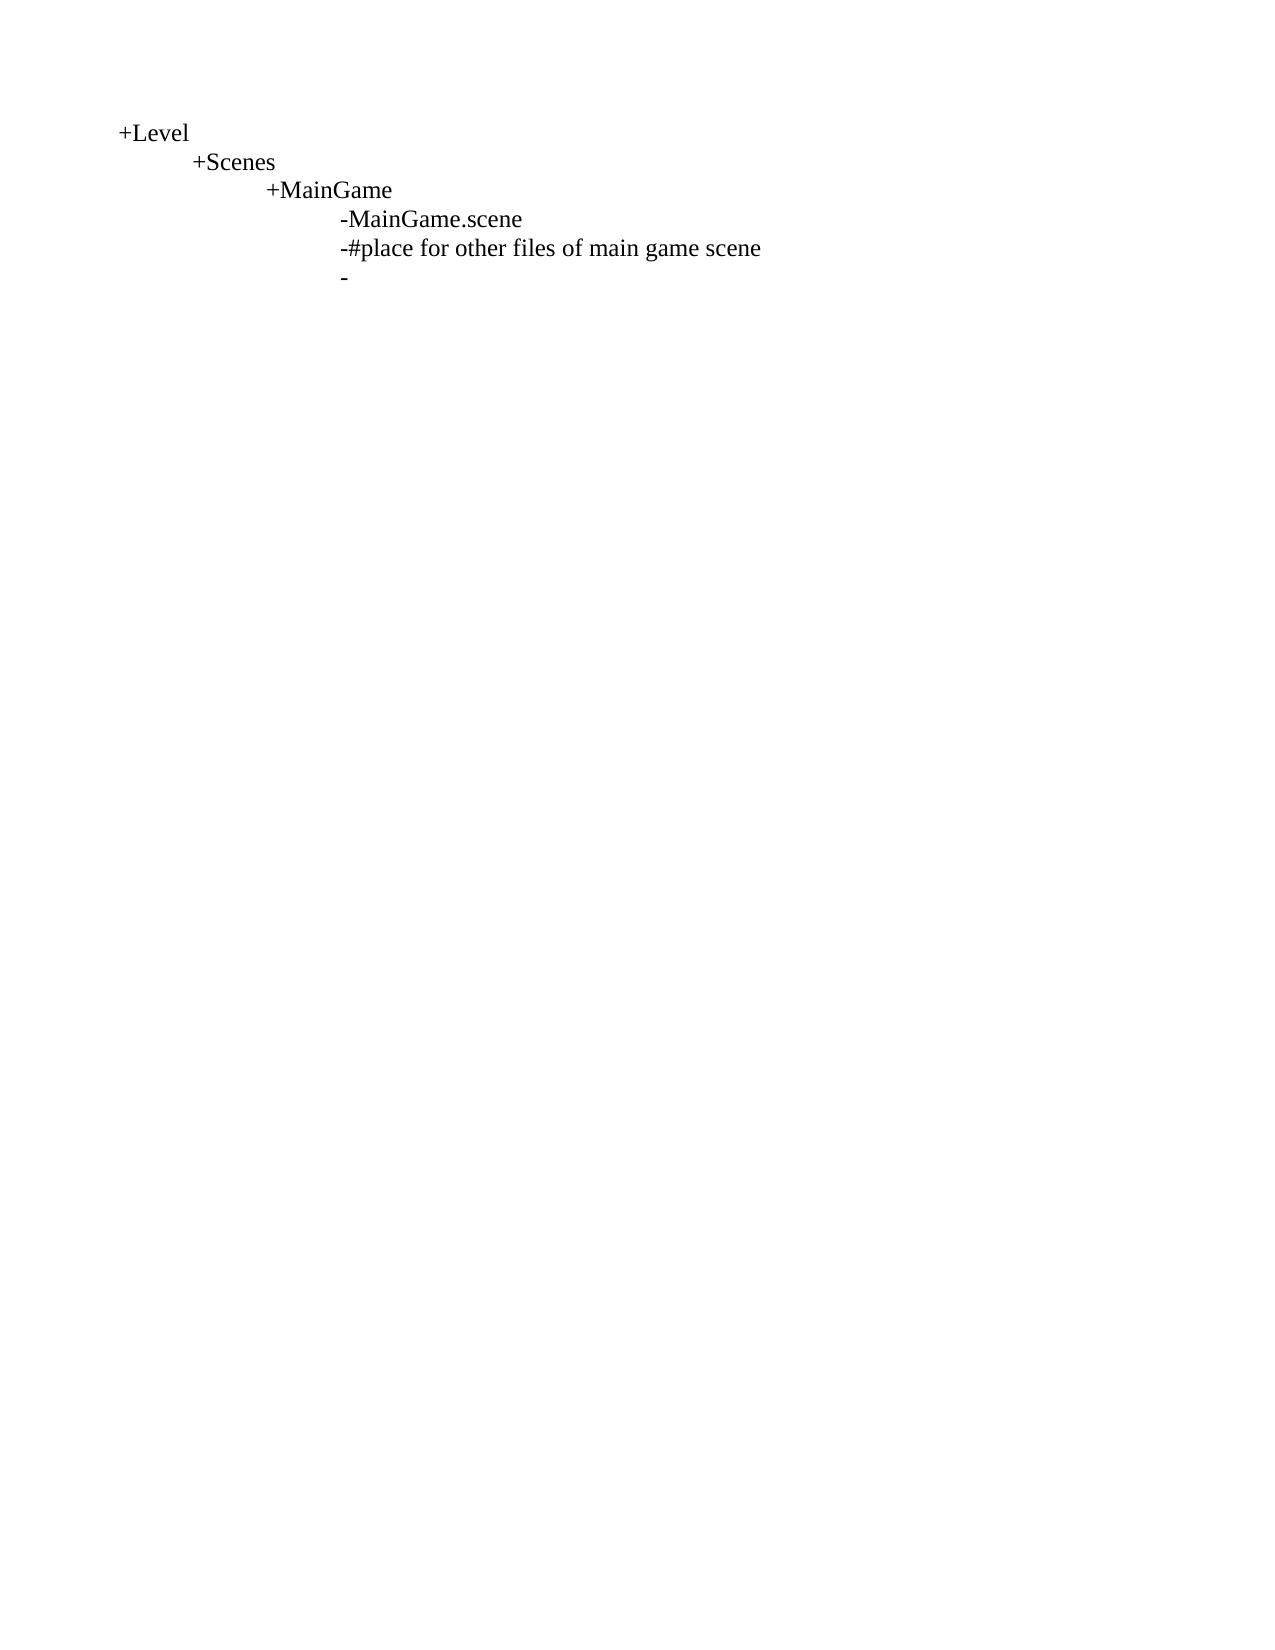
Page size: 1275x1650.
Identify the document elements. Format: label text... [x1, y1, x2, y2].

text +Scenes [118, 147, 1157, 176]
text -MainGame.scene [118, 204, 1157, 233]
text -#place for other files of main game scene [118, 233, 1157, 262]
text +MainGame [118, 176, 1157, 204]
text - [118, 262, 1157, 291]
text +Level [118, 118, 1157, 147]
